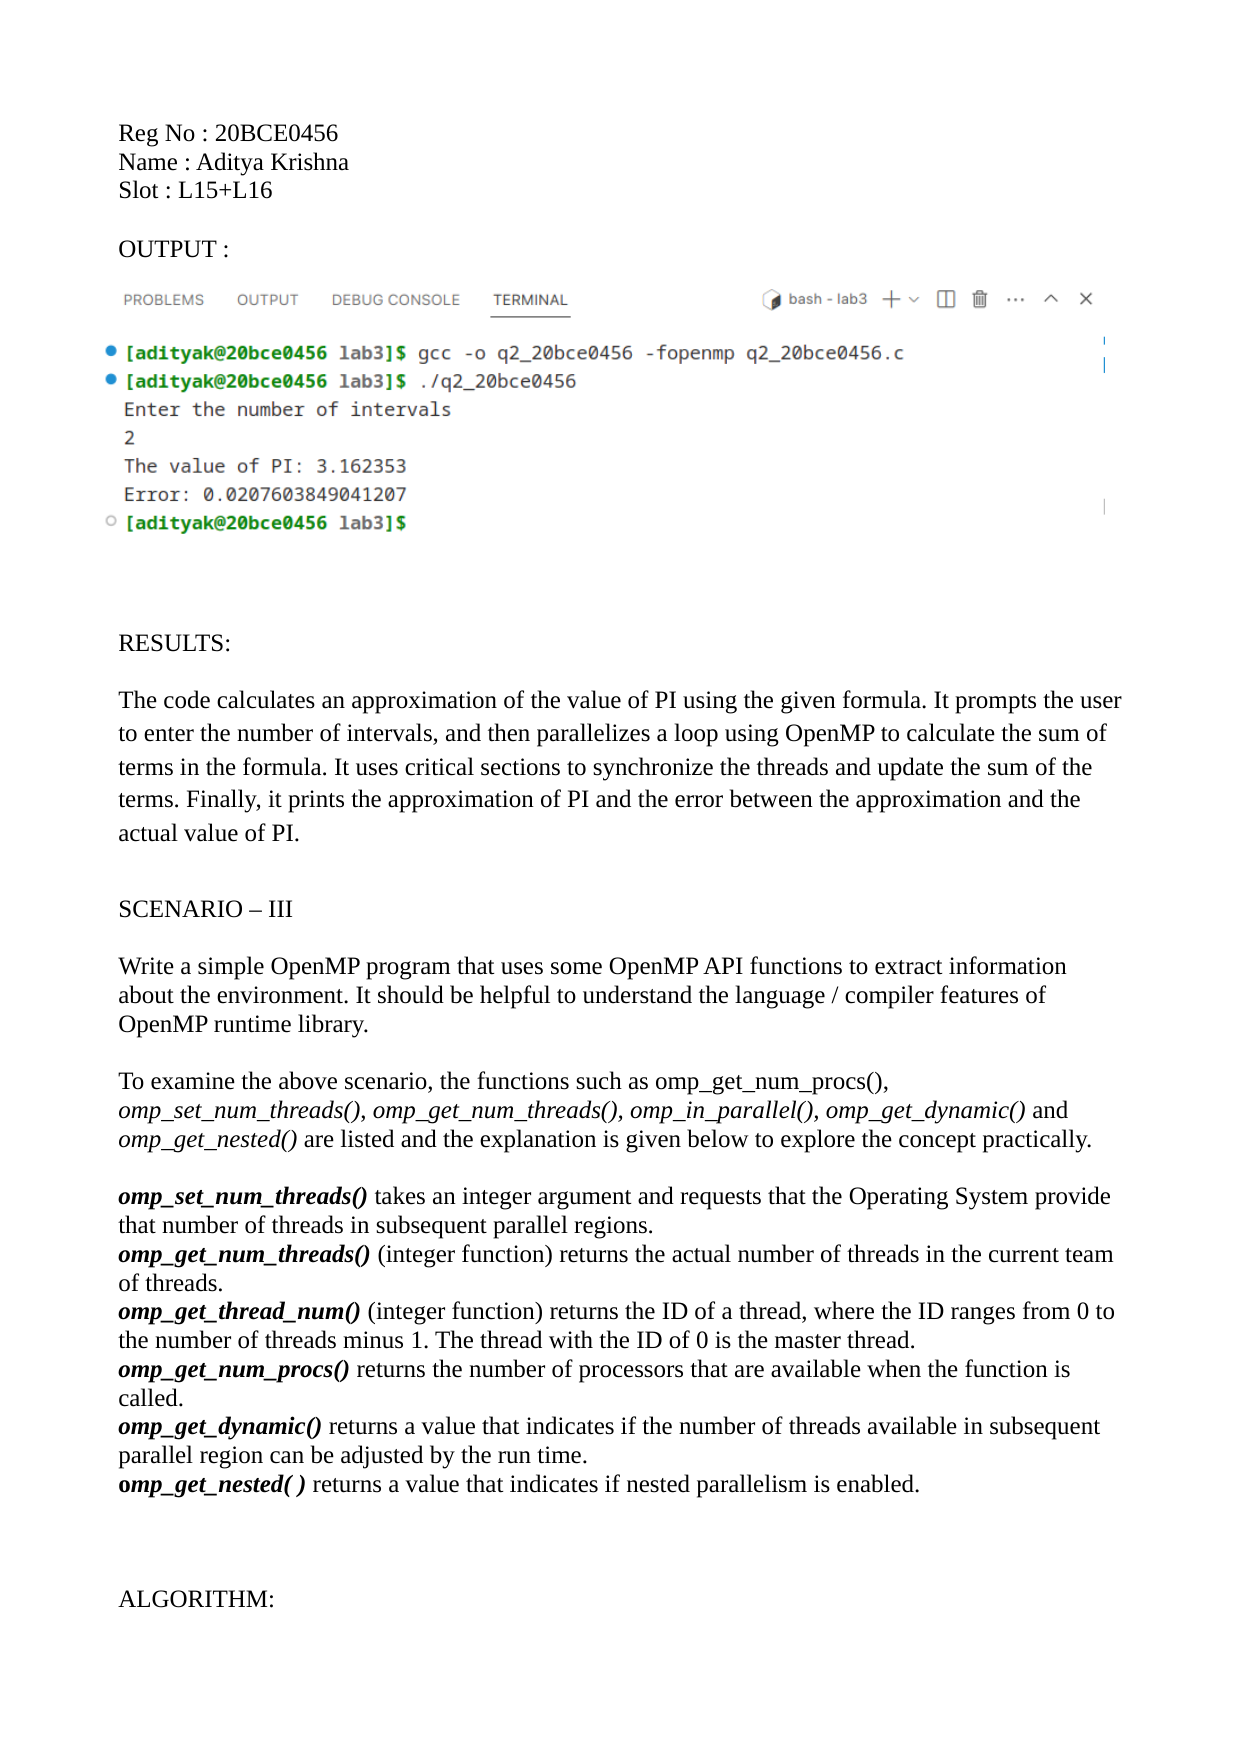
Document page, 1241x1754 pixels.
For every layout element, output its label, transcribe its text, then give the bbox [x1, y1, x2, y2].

text To examine the above scenario, the functions such as omp_get_num_procs(), omp_set_num_threads(), omp_get_num_threads(), omp_in_parallel(), omp_get_dynamic() and omp_get_nested() are listed and the explanation is given below to explore the concept practically. [118, 1066, 1122, 1153]
text OUTPUT : [118, 234, 1122, 263]
text SCENARIO – III [118, 894, 1122, 923]
text omp_get_thread_num() (integer function) returns the ID of a thread, where the ID ranges from 0 to the number of threads minus 1. The thread with the ID of 0 is the master thread. [118, 1296, 1122, 1354]
text omp_get_num_threads() (integer function) returns the actual number of threads in the current team of threads. [118, 1239, 1122, 1296]
text RESULTS: [118, 263, 1122, 657]
text Write a simple OpenMP program that uses some OpenMP API functions to extract information about the environment. It should be helpful to understand the language / compiler features of OpenMP runtime library. [118, 951, 1122, 1038]
text omp_get_nested( ) returns a value that indicates if nested parallelism is enabled. [118, 1469, 1122, 1498]
text The code calculates an approximation of the value of PI using the given formula. It prompts the user to enter the number of intervals, and then parallelizes a loop using OpenMP to calculate the sum of terms in the formula. It uses critical sections to synchronize the threads and update the sum of the terms. Finally, it prints the approximation of PI and the error between the approximation and the actual value of PI. [118, 686, 1122, 846]
text omp_get_num_procs() returns the number of processors that are available when the function is called. [118, 1354, 1122, 1411]
picture [101, 280, 1105, 628]
text omp_get_dynamic() returns a value that indicates if the number of threads available in subsequent parallel region can be adjusted by the run time. [118, 1411, 1122, 1469]
text omp_set_num_threads() takes an integer argument and requests that the Operating System provide that number of threads in subsequent parallel regions. [118, 1181, 1122, 1239]
text ALGORITHM: [118, 1584, 1122, 1613]
